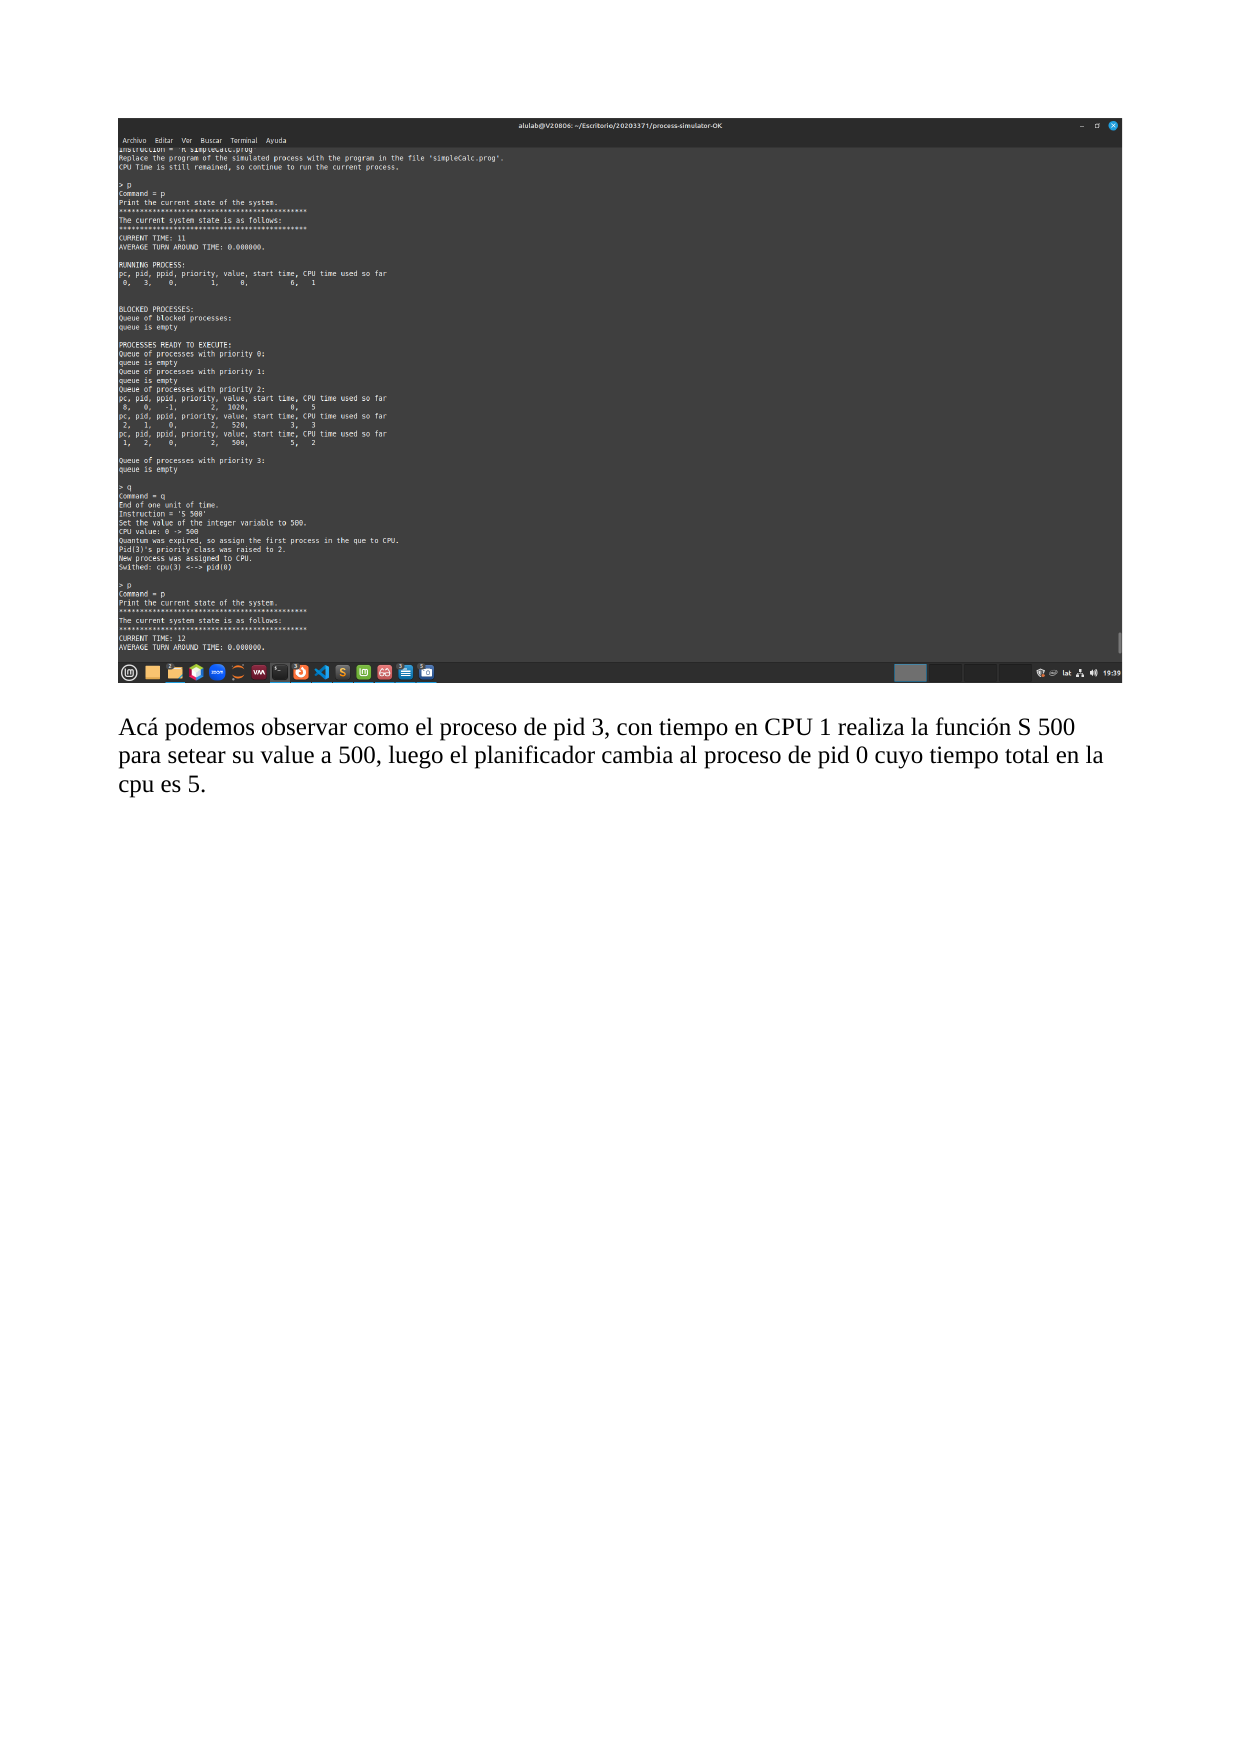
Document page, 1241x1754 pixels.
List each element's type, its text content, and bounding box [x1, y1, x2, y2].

text Acá podemos observar como el proceso de pid 3, con tiempo en CPU 1 realiza la función S 500 para setear su value a 500, luego el planificador cambia al proceso de pid 0 cuyo tiempo total en la cpu es 5. [118, 712, 1122, 798]
picture [118, 118, 1123, 683]
